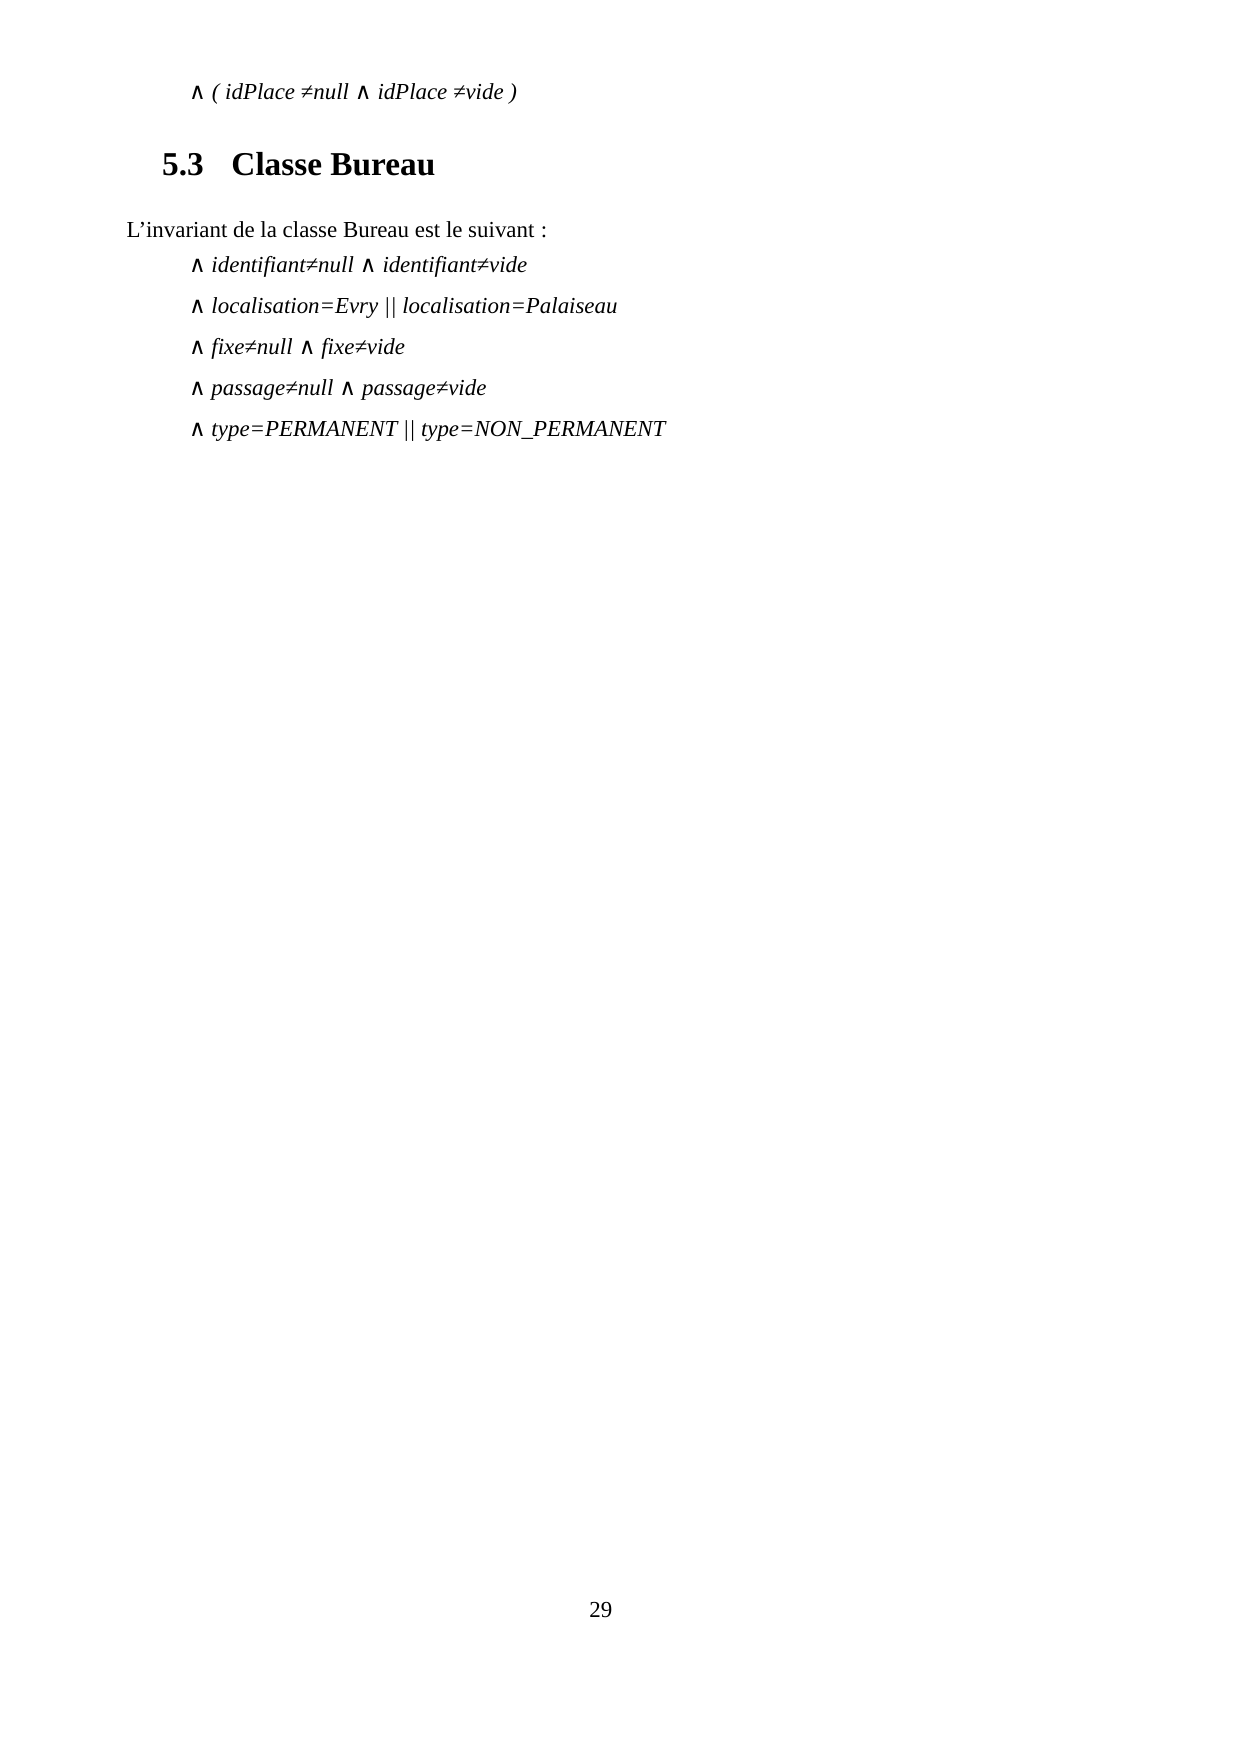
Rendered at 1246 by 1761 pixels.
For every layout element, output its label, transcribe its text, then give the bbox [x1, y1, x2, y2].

list ∧ type=PERMANENT || type=NON_PERMANENT [158, 412, 1075, 443]
list ∧ ( idPlace ≠null ∧ idPlace ≠vide ) [158, 75, 1075, 106]
list ∧ fixe≠null ∧ fixe≠vide [158, 330, 1075, 361]
subtitle 5.3 Classe Bureau [126, 144, 1075, 183]
list ∧ passage≠null ∧ passage≠vide [158, 371, 1075, 402]
list ∧ identifiant≠null ∧ identifiant≠vide [158, 247, 1075, 279]
list ∧ localisation=Evry || localisation=Palaiseau [158, 289, 1075, 320]
text L’invariant de la classe Bureau est le suivant : [126, 216, 1075, 242]
